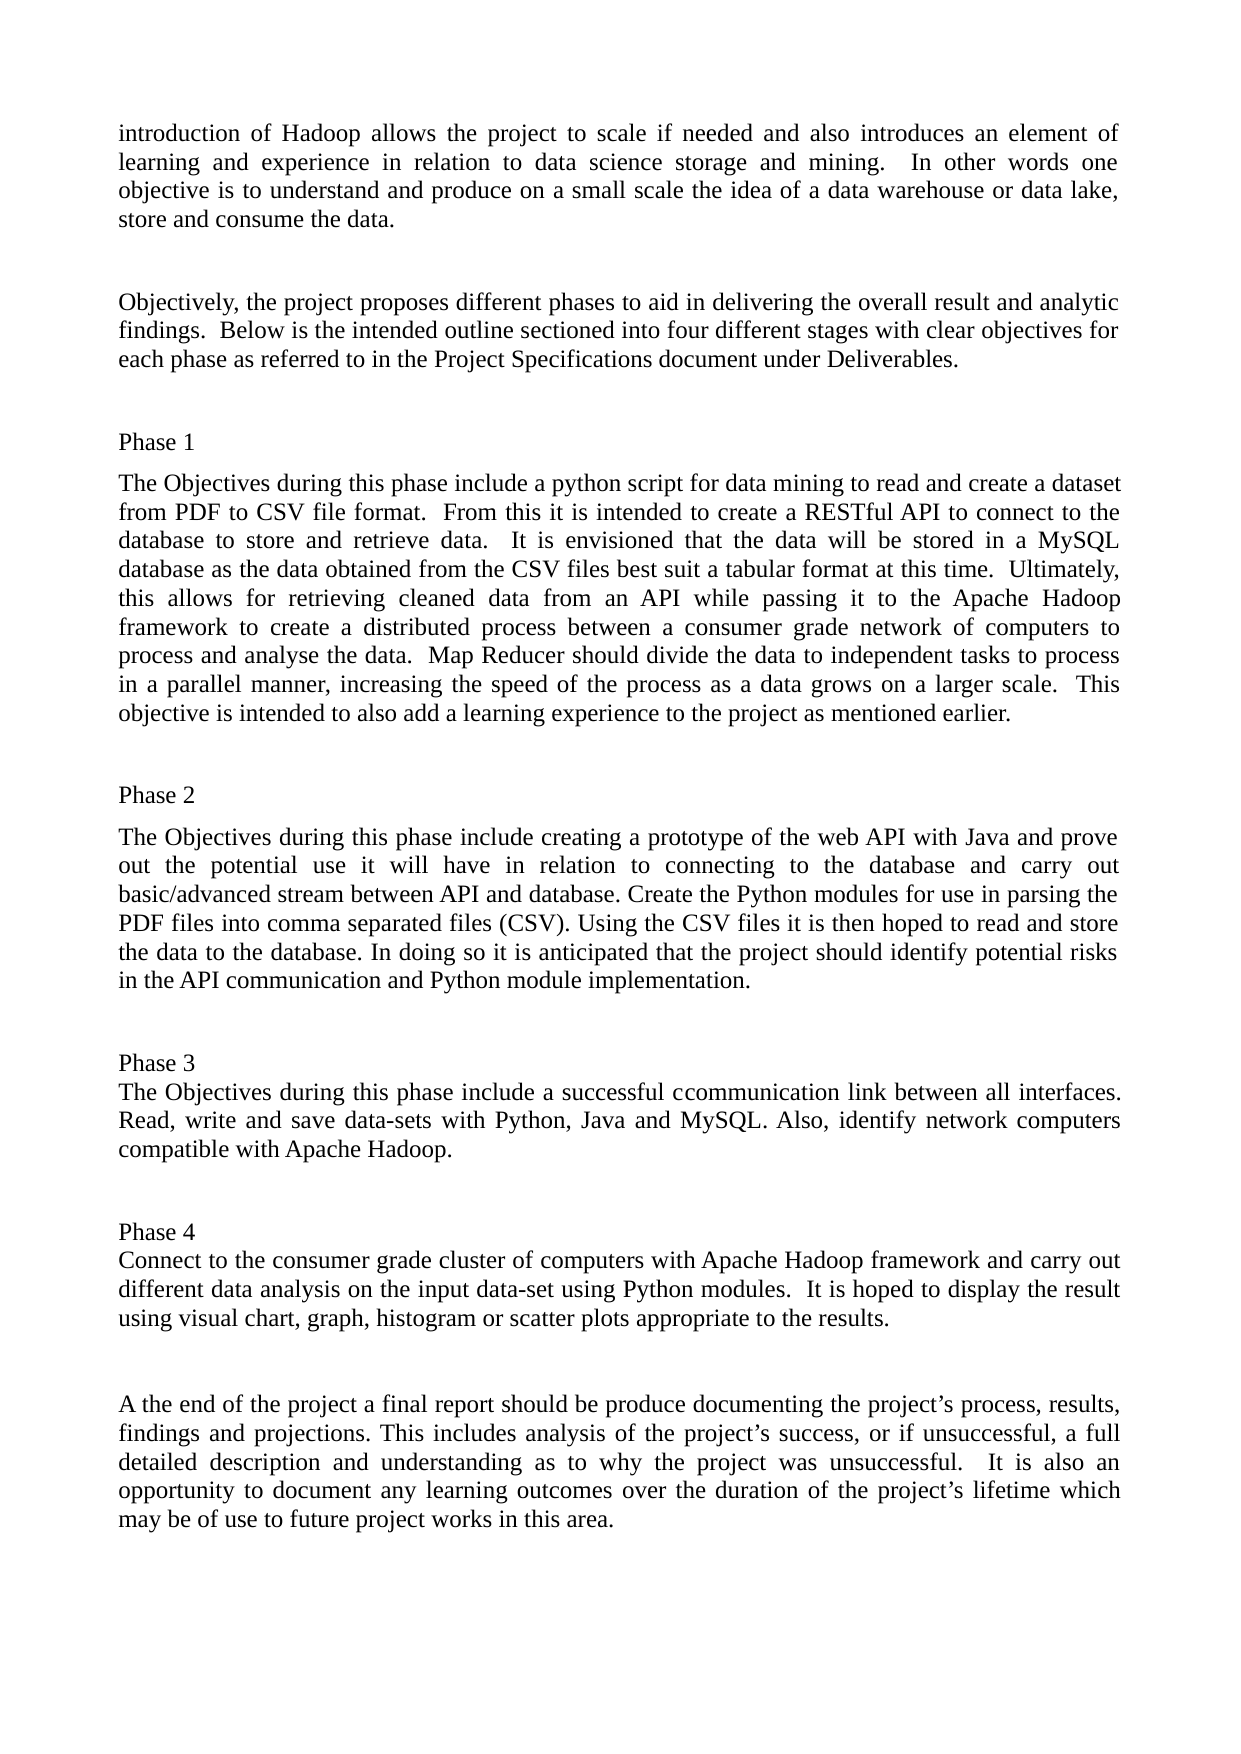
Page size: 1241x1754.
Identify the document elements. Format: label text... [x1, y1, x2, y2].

text Phase 2 [118, 781, 1120, 809]
list The Objectives during this phase include a successful ccommunication link between all interfaces. Read, write and save data-sets with Python, Java and MySQL. Also, identify network computers compatible with Apache Hadoop. [118, 1077, 1122, 1163]
text introduction of Hadoop allows the project to scale if needed and also introduces an element of learning and experience in relation to data science storage and mining. In other words one objective is to understand and produce on a small scale the idea of a data warehouse or data lake, store and consume the data. [118, 118, 1120, 233]
text Phase 3 [118, 1048, 1120, 1077]
text Objectively, the project proposes different phases to aid in delivering the overall result and analytic findings. Below is the intended outline sectioned into four different stages with clear objectives for each phase as referred to in the Project Specifications document under Deliverables. [118, 287, 1120, 373]
text The Objectives during this phase include creating a prototype of the web API with Java and prove out the potential use it will have in relation to connecting to the database and carry out basic/advanced stream between API and database. Create the Python modules for use in parsing the PDF files into comma separated files (CSV). Using the CSV files it is then hoped to read and store the data to the database. In doing so it is anticipated that the project should identify potential risks in the API communication and Python module implementation. [118, 822, 1120, 994]
text Phase 1 [118, 427, 1120, 456]
list Connect to the consumer grade cluster of computers with Apache Hadoop framework and carry out different data analysis on the input data-set using Python modules. It is hoped to display the result using visual chart, graph, histogram or scatter plots appropriate to the results. [118, 1246, 1122, 1332]
text Phase 4 [118, 1217, 1120, 1246]
list A the end of the project a final report should be produce documenting the project’s process, results, findings and projections. This includes analysis of the project’s success, or if unsuccessful, a full detailed description and understanding as to why the project was unsuccessful. It is also an opportunity to document any learning outcomes over the duration of the project’s lifetime which may be of use to future project works in this area. [118, 1389, 1122, 1533]
text The Objectives during this phase include a python script for data mining to read and create a dataset from PDF to CSV file format. From this it is intended to create a RESTful API to connect to the database to store and retrieve data. It is envisioned that the data will be stored in a MySQL database as the data obtained from the CSV files best suit a tabular format at this time. Ultimately, this allows for retrieving cleaned data from an API while passing it to the Apache Hadoop framework to create a distributed process between a consumer grade network of computers to process and analyse the data. Map Reducer should divide the data to independent tasks to process in a parallel manner, increasing the speed of the process as a data grows on a larger scale. This objective is intended to also add a learning experience to the project as mentioned earlier. [118, 468, 1122, 727]
